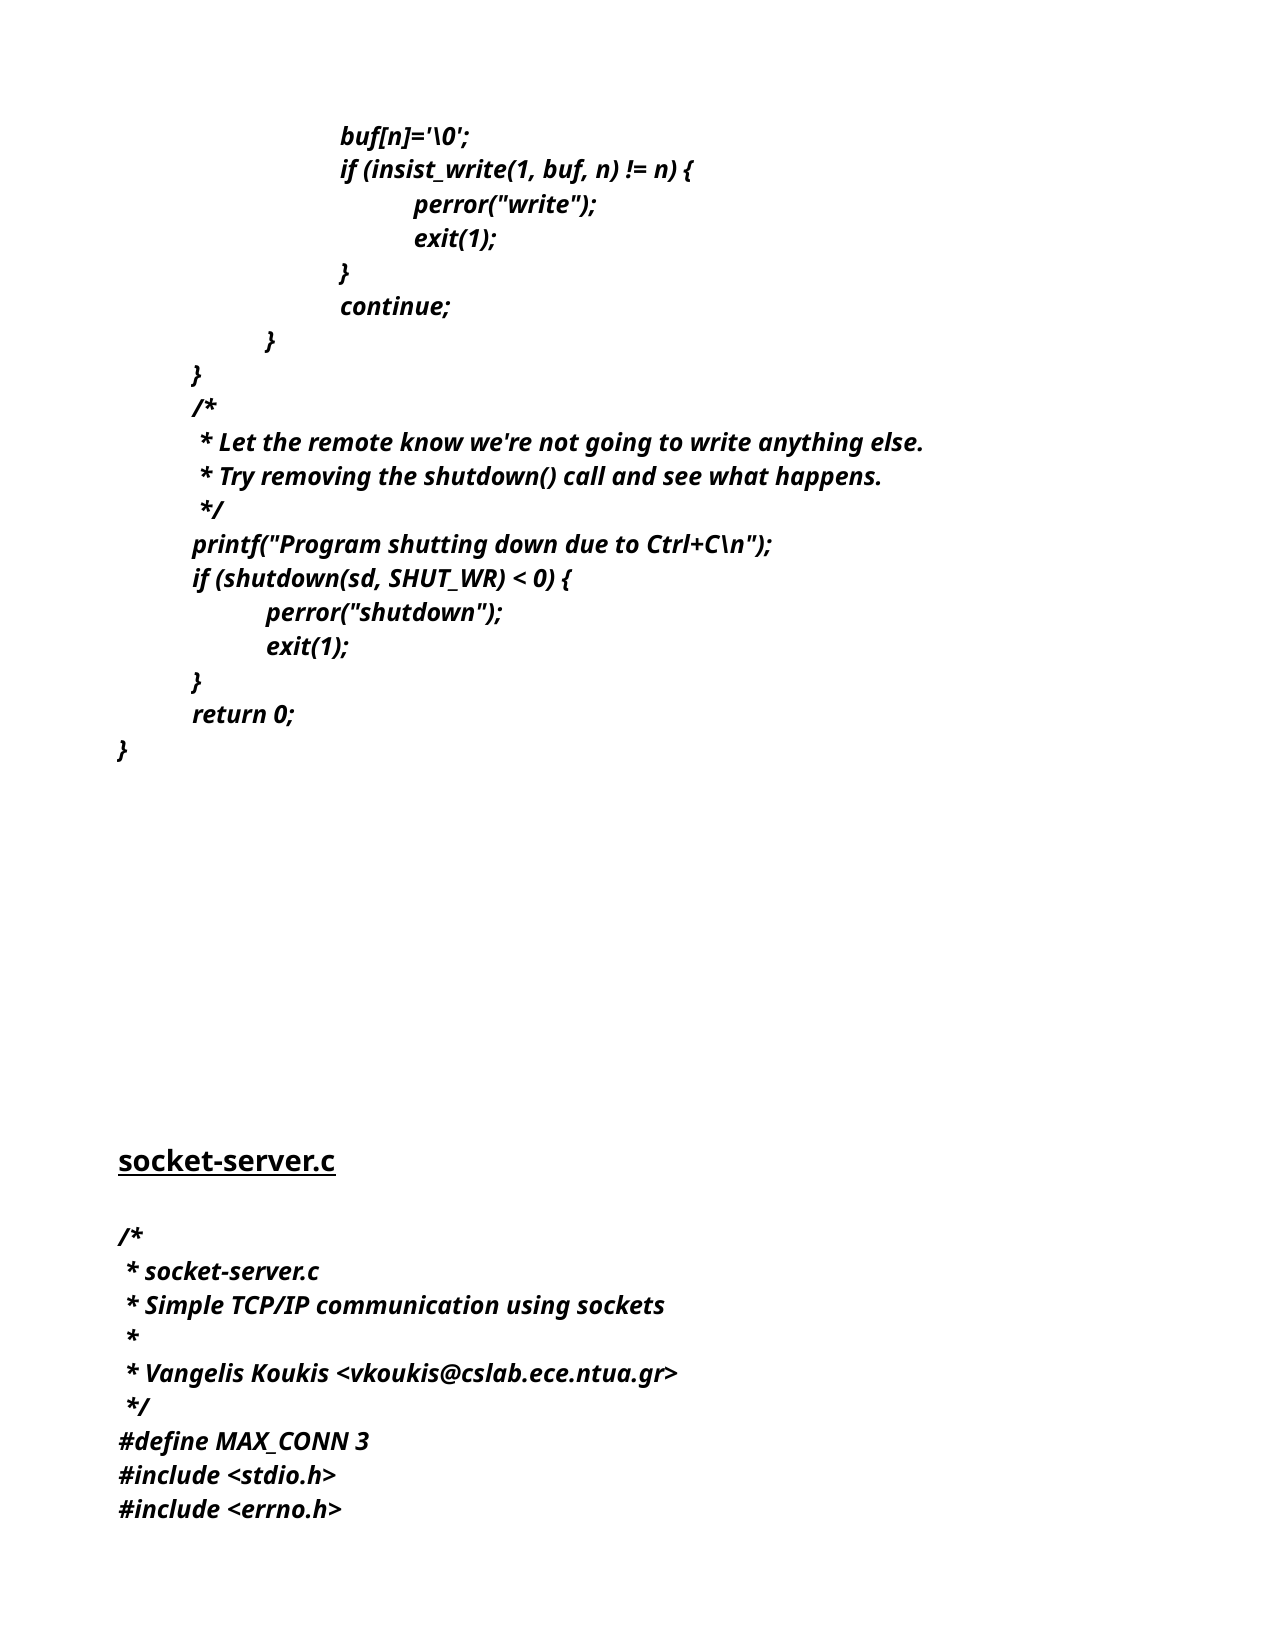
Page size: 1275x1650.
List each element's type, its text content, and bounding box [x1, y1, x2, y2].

text } [118, 731, 1157, 765]
text #include <errno.h> [118, 1492, 1157, 1526]
text buf[n]='\0'; [118, 118, 1157, 152]
text } [118, 663, 1157, 697]
text continue; [118, 288, 1157, 322]
text socket-server.c [118, 1140, 1157, 1180]
text return 0; [118, 697, 1157, 731]
text #include <stdio.h> [118, 1458, 1157, 1492]
text * [118, 1322, 1157, 1356]
text } [118, 357, 1157, 391]
text } [118, 254, 1157, 288]
text printf("Program shutting down due to Ctrl+C\n"); [118, 527, 1157, 561]
text exit(1); [118, 629, 1157, 663]
text */ [118, 493, 1157, 527]
text } [118, 322, 1157, 357]
text * socket-server.c [118, 1253, 1157, 1287]
text perror("write"); [118, 186, 1157, 220]
text perror("shutdown"); [118, 595, 1157, 629]
text /* [118, 1219, 1157, 1253]
text exit(1); [118, 220, 1157, 254]
text * Vangelis Koukis <vkoukis@cslab.ece.ntua.gr> [118, 1356, 1157, 1390]
text * Try removing the shutdown() call and see what happens. [118, 459, 1157, 493]
text if (shutdown(sd, SHUT_WR) < 0) { [118, 561, 1157, 595]
text * Let the remote know we're not going to write anything else. [118, 425, 1157, 459]
text #define MAX_CONN 3 [118, 1424, 1157, 1458]
text if (insist_write(1, buf, n) != n) { [118, 152, 1157, 186]
text /* [118, 391, 1157, 425]
text */ [118, 1390, 1157, 1424]
text * Simple TCP/IP communication using sockets [118, 1287, 1157, 1322]
